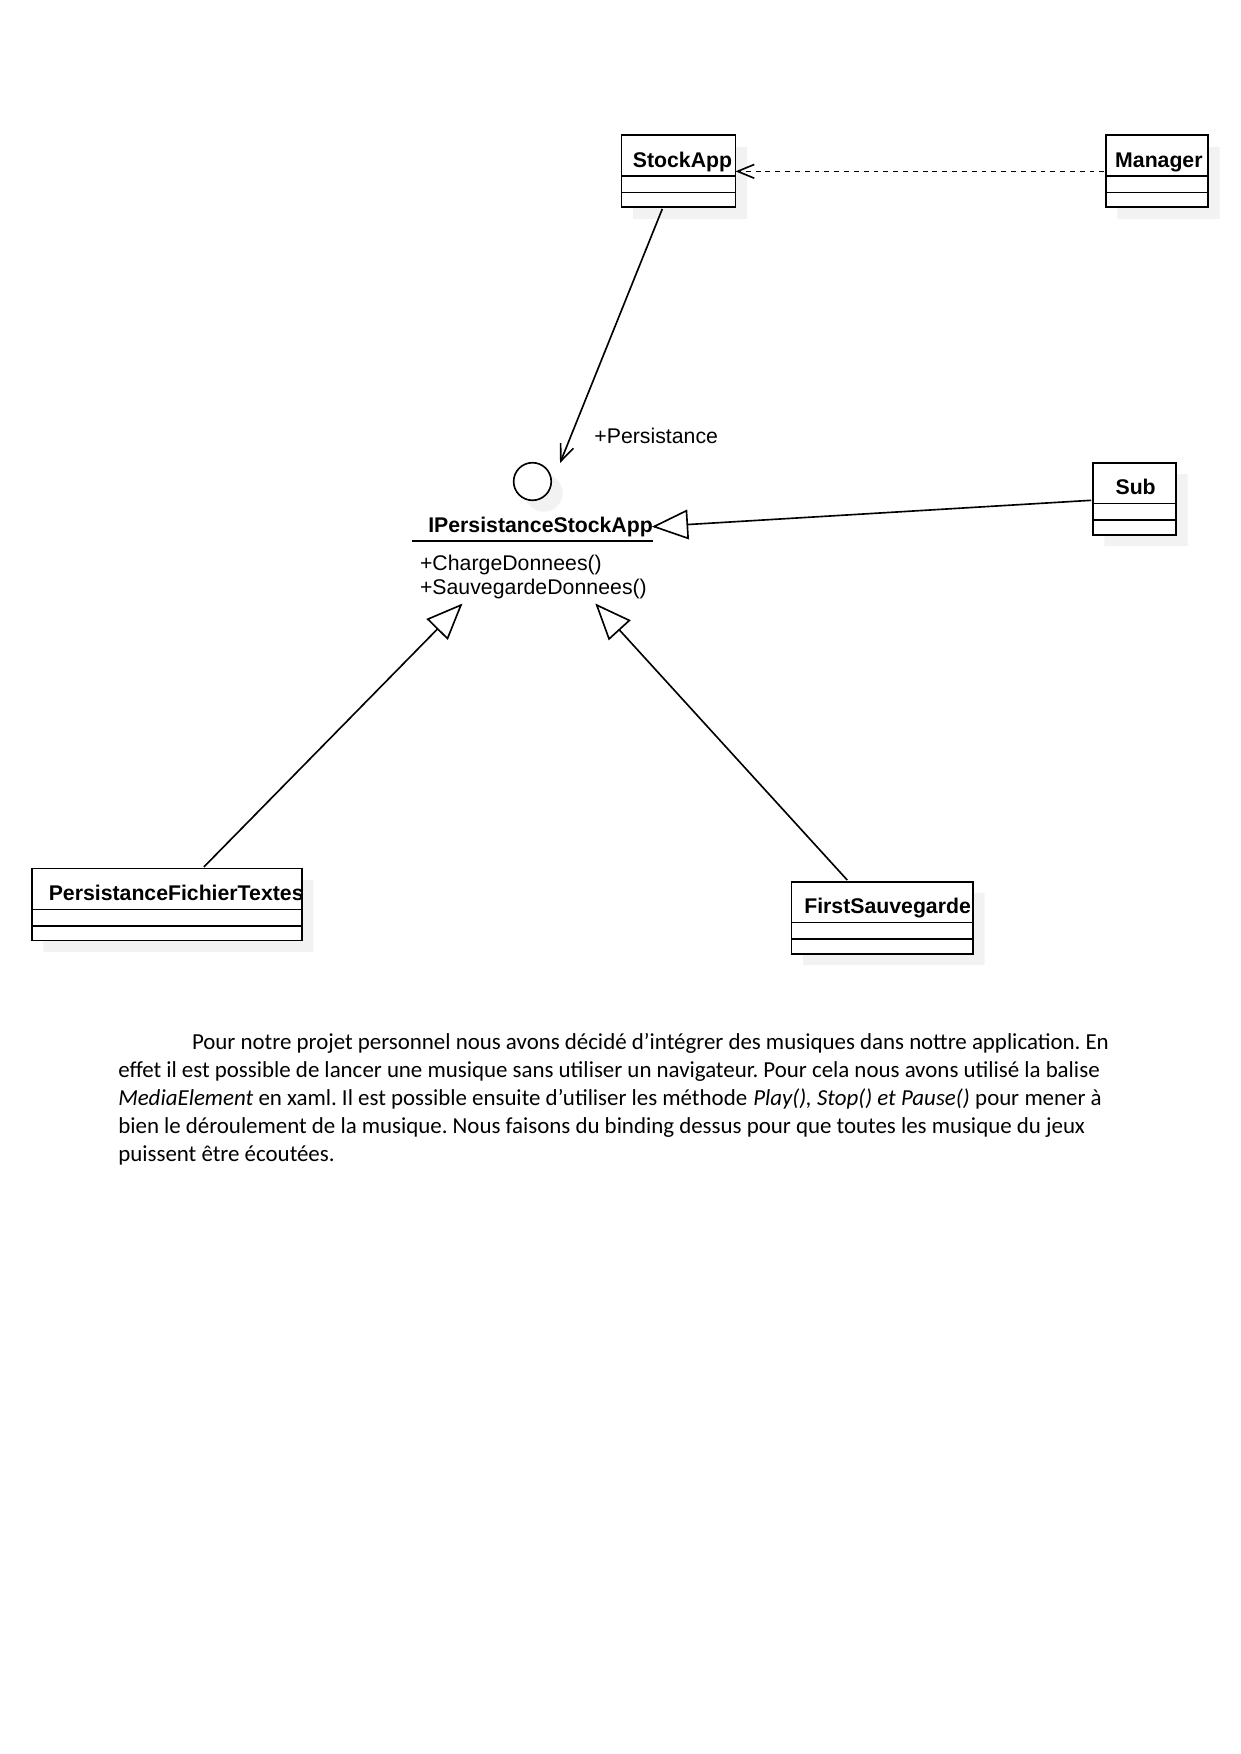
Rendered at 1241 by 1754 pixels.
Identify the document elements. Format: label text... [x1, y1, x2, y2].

text Pour notre projet personnel nous avons décidé d’intégrer des musiques dans nottre application. En effet il est possible de lancer une musique sans utiliser un navigateur. Pour cela nous avons utilisé la balise MediaElement en xaml. Il est possible ensuite d’utiliser les méthode Play(), Stop() et Pause() pour mener à bien le déroulement de la musique. Nous faisons du binding dessus pour que toutes les musique du jeux puissent être écoutées. [118, 1027, 1122, 1167]
